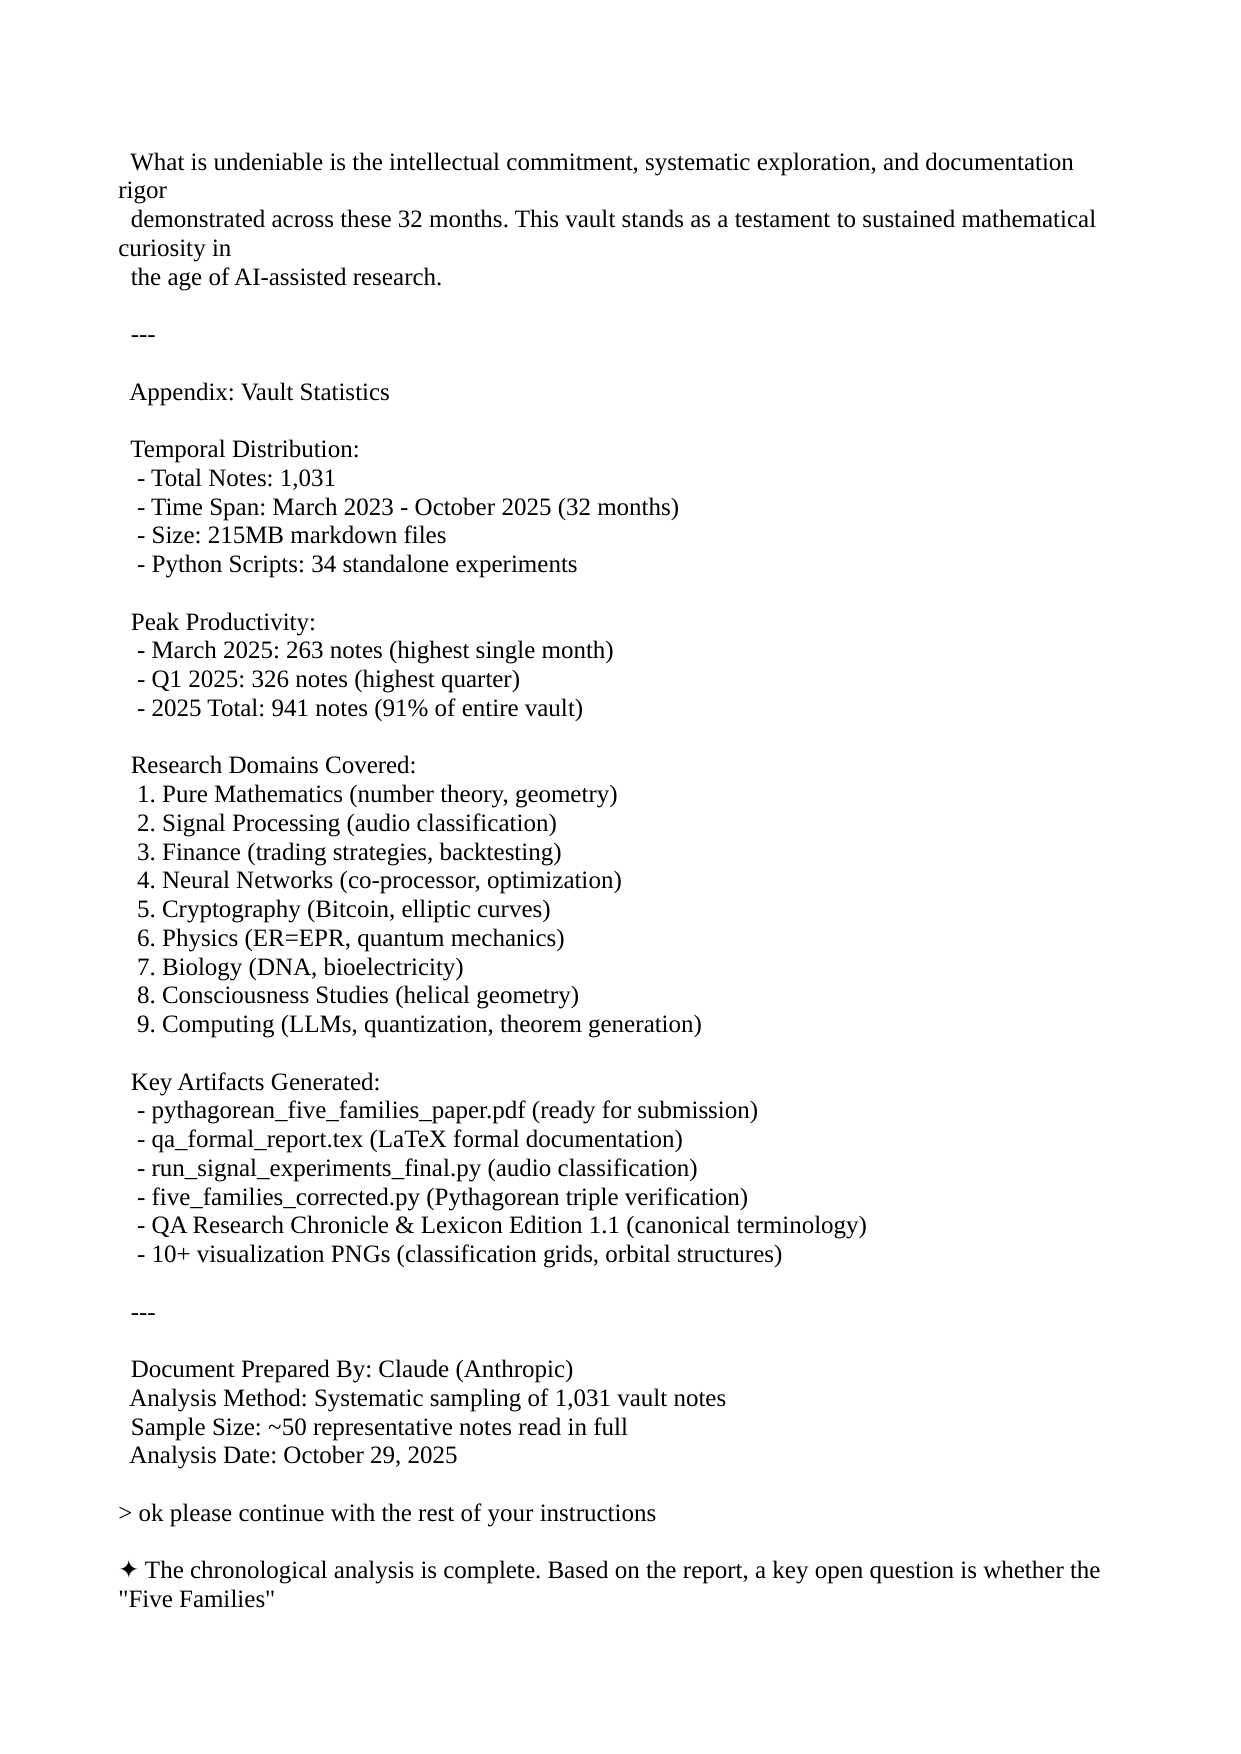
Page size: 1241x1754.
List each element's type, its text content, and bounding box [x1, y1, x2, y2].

text - Time Span: March 2023 - October 2025 (32 months) [118, 492, 1122, 521]
text - run_signal_experiments_final.py (audio classification) [118, 1153, 1122, 1182]
text - 10+ visualization PNGs (classification grids, orbital structures) [118, 1239, 1122, 1268]
text What is undeniable is the intellectual commitment, systematic exploration, and documentation rigor [118, 147, 1122, 204]
text 5. Cryptography (Bitcoin, elliptic curves) [118, 894, 1122, 923]
text ✦ The chronological analysis is complete. Based on the report, a key open question is whether the "Five Families" [118, 1556, 1122, 1613]
text Peak Productivity: [118, 607, 1122, 636]
text - qa_formal_report.tex (LaTeX formal documentation) [118, 1124, 1122, 1153]
text Sample Size: ~50 representative notes read in full [118, 1412, 1122, 1441]
text Appendix: Vault Statistics [118, 377, 1122, 406]
text - March 2025: 263 notes (highest single month) [118, 636, 1122, 664]
text 4. Neural Networks (co-processor, optimization) [118, 866, 1122, 894]
text 6. Physics (ER=EPR, quantum mechanics) [118, 923, 1122, 952]
text 3. Finance (trading strategies, backtesting) [118, 837, 1122, 866]
text - QA Research Chronicle & Lexicon Edition 1.1 (canonical terminology) [118, 1211, 1122, 1239]
text --- [118, 1297, 1122, 1326]
text Research Domains Covered: [118, 751, 1122, 779]
text 8. Consciousness Studies (helical geometry) [118, 981, 1122, 1009]
text 2. Signal Processing (audio classification) [118, 808, 1122, 837]
text Analysis Method: Systematic sampling of 1,031 vault notes [118, 1383, 1122, 1412]
text - Total Notes: 1,031 [118, 463, 1122, 492]
text 9. Computing (LLMs, quantization, theorem generation) [118, 1009, 1122, 1038]
text - Q1 2025: 326 notes (highest quarter) [118, 664, 1122, 693]
text - 2025 Total: 941 notes (91% of entire vault) [118, 693, 1122, 722]
text --- [118, 319, 1122, 348]
text demonstrated across these 32 months. This vault stands as a testament to sustained mathematical curiosity in [118, 204, 1122, 262]
text - Size: 215MB markdown files [118, 521, 1122, 549]
text 7. Biology (DNA, bioelectricity) [118, 952, 1122, 981]
text Analysis Date: October 29, 2025 [118, 1441, 1122, 1469]
text the age of AI-assisted research. [118, 262, 1122, 291]
text Document Prepared By: Claude (Anthropic) [118, 1354, 1122, 1383]
text Key Artifacts Generated: [118, 1067, 1122, 1096]
text - five_families_corrected.py (Pythagorean triple verification) [118, 1182, 1122, 1211]
text - pythagorean_five_families_paper.pdf (ready for submission) [118, 1096, 1122, 1124]
text Temporal Distribution: [118, 434, 1122, 463]
text 1. Pure Mathematics (number theory, geometry) [118, 779, 1122, 808]
text > ok please continue with the rest of your instructions [118, 1498, 1122, 1527]
text - Python Scripts: 34 standalone experiments [118, 549, 1122, 578]
